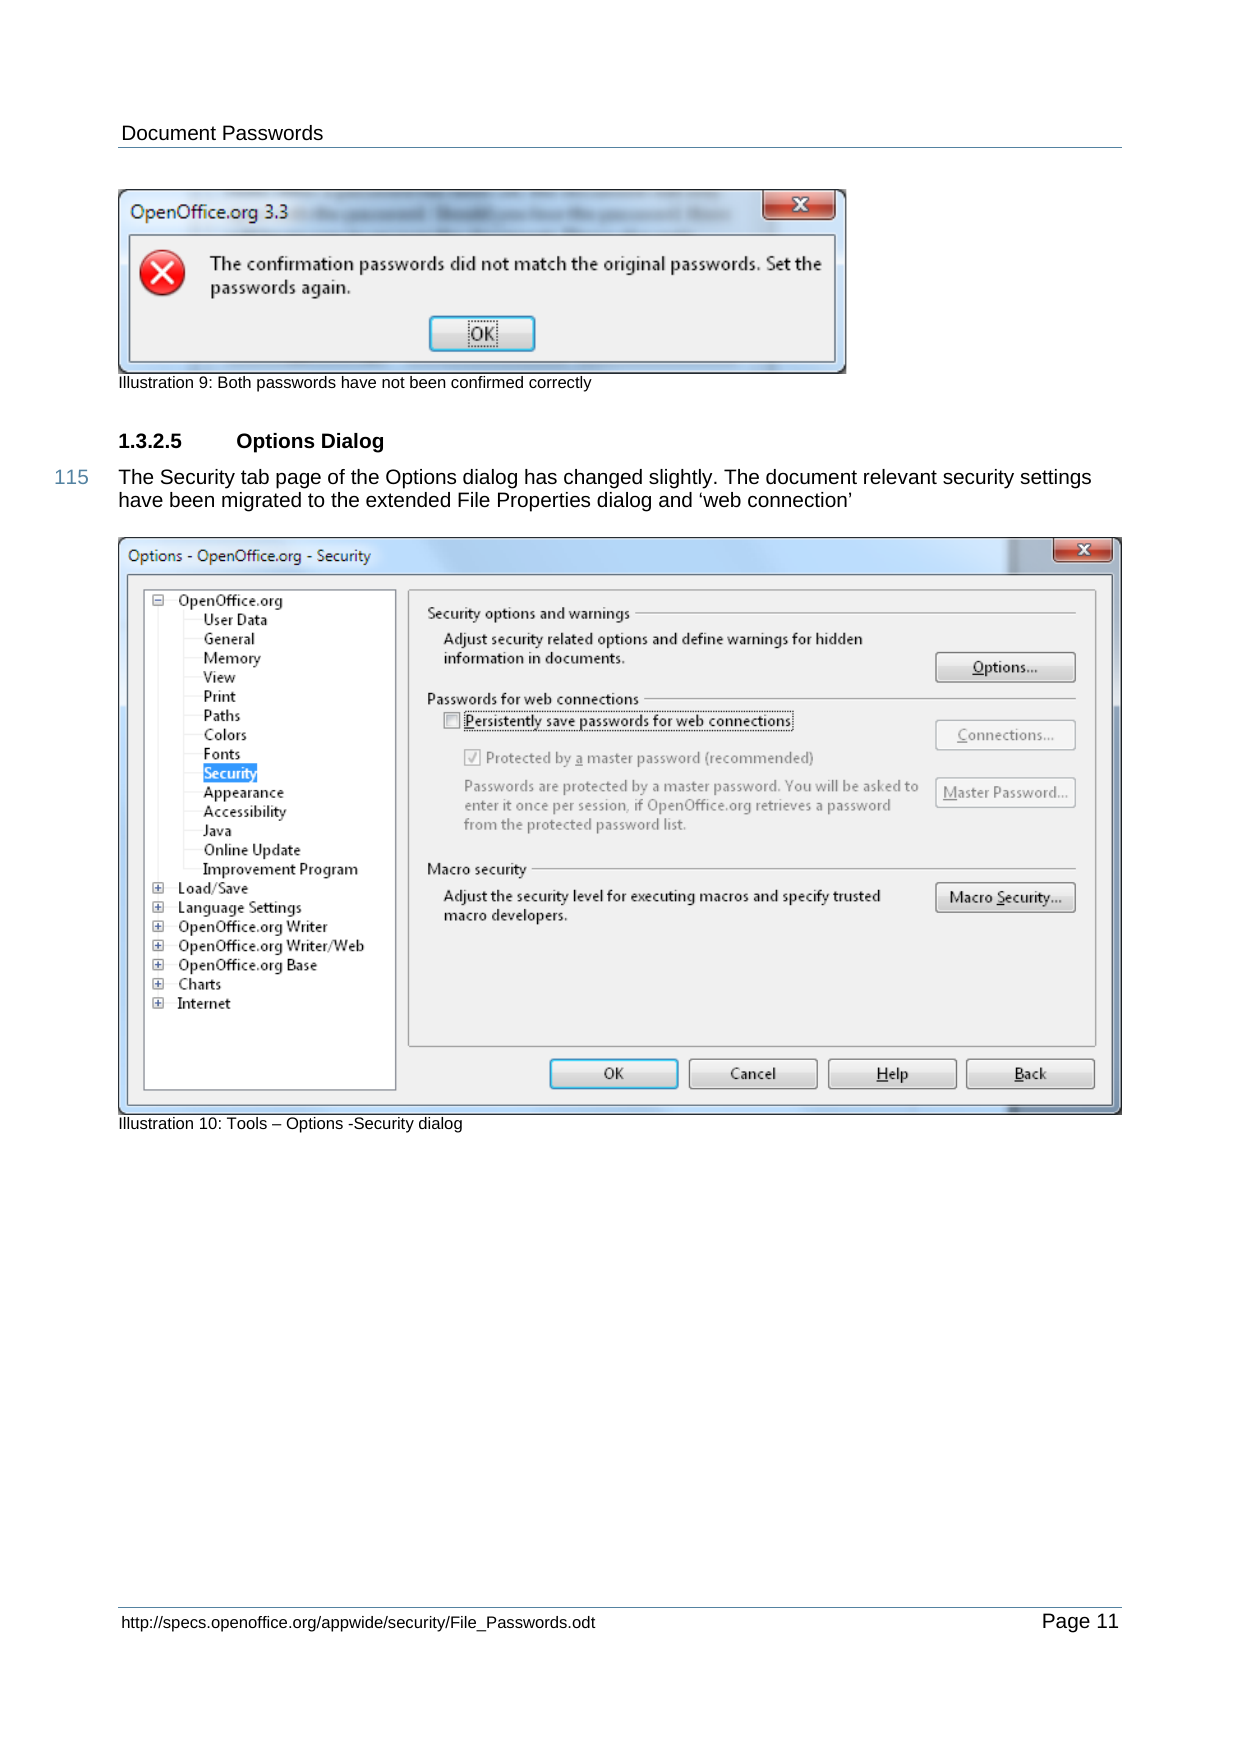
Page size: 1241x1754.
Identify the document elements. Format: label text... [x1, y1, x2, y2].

subtitle Options Dialog [118, 430, 1122, 453]
picture [118, 189, 847, 374]
text Illustration 9: Both passwords have not been confirmed correctly [118, 374, 846, 392]
text Illustration 10: Tools – Options -Security dialog [118, 1115, 1122, 1133]
text The Security tab page of the Options dialog has changed slightly. The document relevant security settings have been migrated to the extended File Properties dialog and ‘web connection’ [118, 466, 1122, 512]
picture [118, 537, 1122, 1115]
